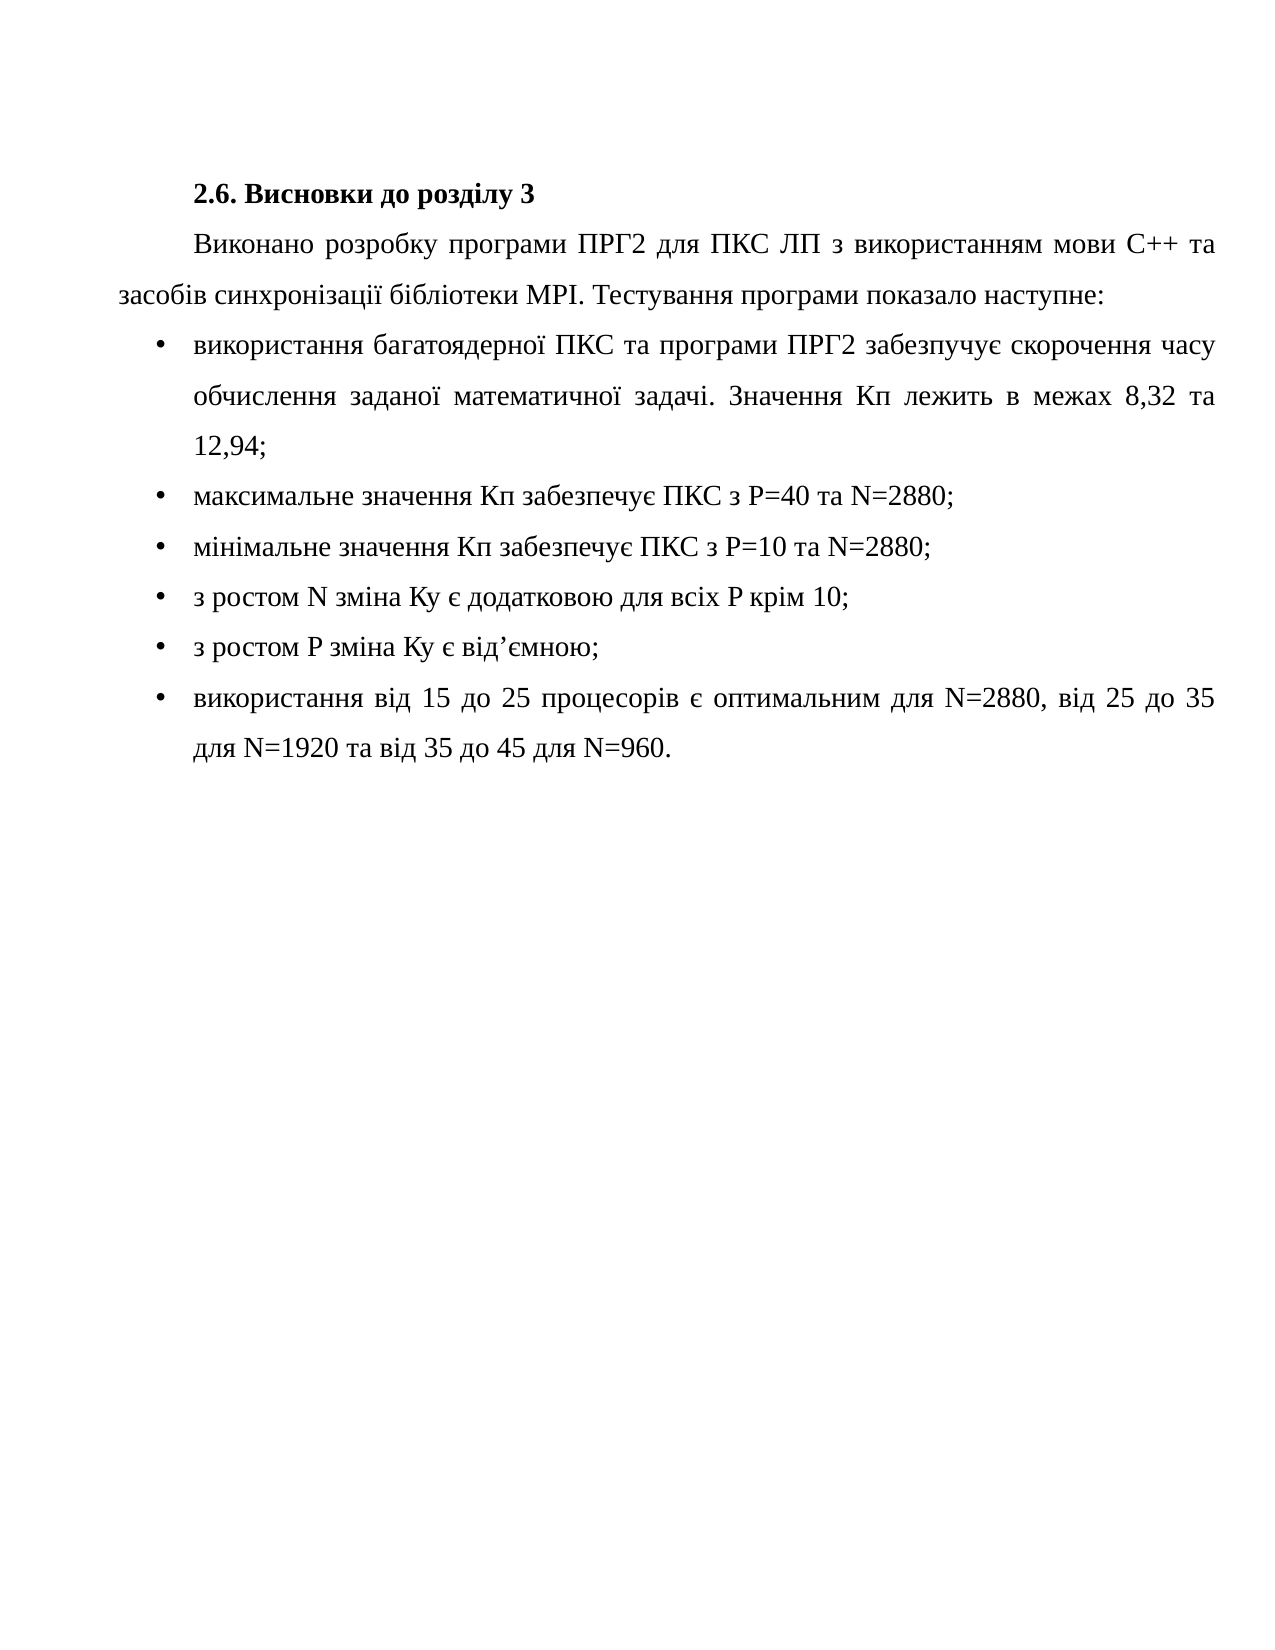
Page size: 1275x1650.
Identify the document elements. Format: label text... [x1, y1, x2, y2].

list з ростом P зміна Ку є від’ємною; [156, 629, 1216, 663]
list максимальне значення Кп забезпечує ПКС з P=40 та N=2880; [156, 478, 1216, 512]
list використання багатоядерної ПКС та програми ПРГ2 забезпучує скорочення часу обчислення заданої математичної задачі. Значення Кп лежить в межах 8,32 та 12,94; [156, 327, 1216, 462]
list мінімальне значення Кп забезпечує ПКС з P=10 та N=2880; [156, 529, 1216, 562]
list використання від 15 до 25 процесорів є оптимальним для N=2880, від 25 до 35 для N=1920 та від 35 до 45 для N=960. [156, 680, 1216, 764]
text Виконано розробку програми ПРГ2 для ПКС ЛП з використанням мови C++ та засобів синхронізації бібліотеки MPI. Тестування програми показало наступне: [118, 227, 1216, 311]
text 2.6. Висновки до розділу 3 [118, 176, 1216, 210]
list з ростом N зміна Ку є додатковою для всіх P крім 10; [156, 579, 1216, 613]
